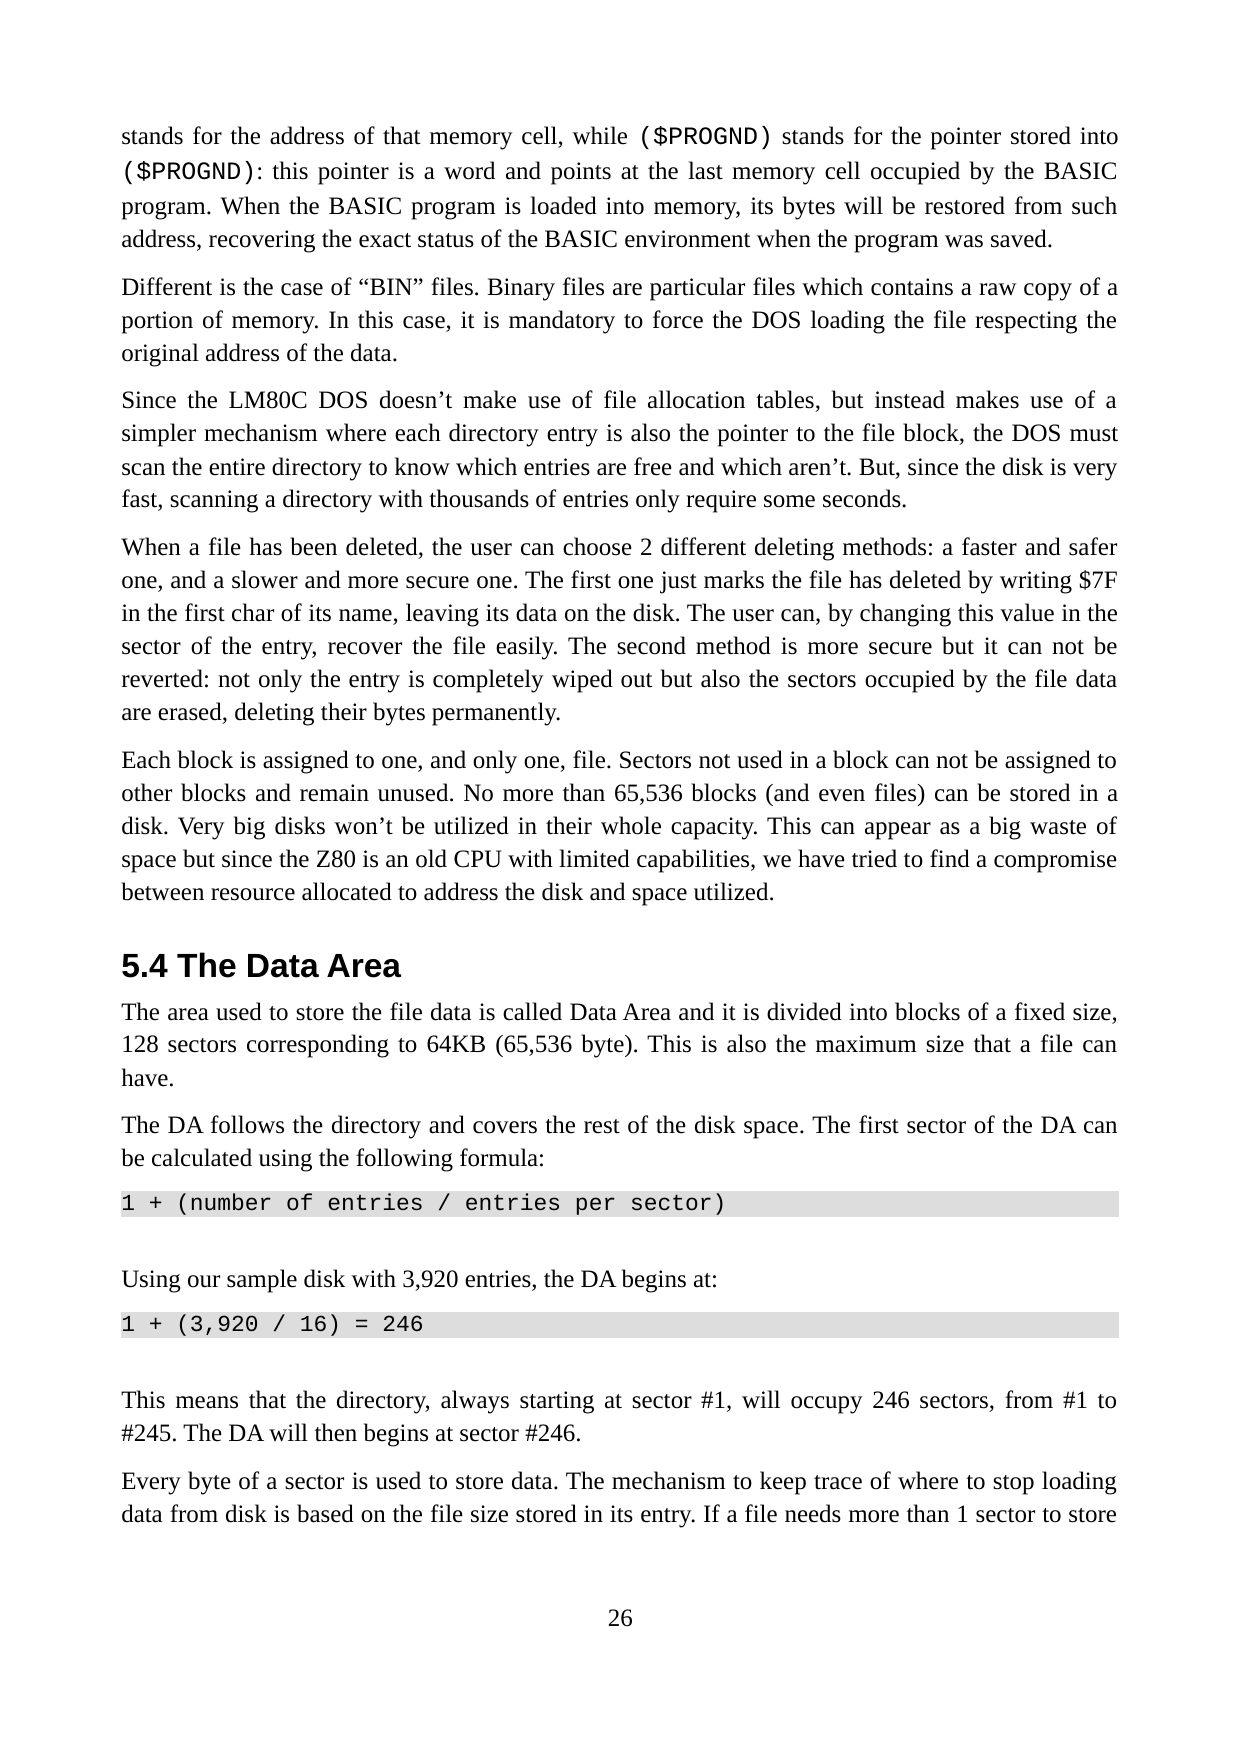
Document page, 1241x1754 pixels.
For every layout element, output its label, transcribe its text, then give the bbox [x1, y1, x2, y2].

text Each block is assigned to one, and only one, file. Sectors not used in a block can not be assigned to other blocks and remain unused. No more than 65,536 blocks (and even files) can be stored in a disk. Very big disks won’t be utilized in their whole capacity. This can appear as a big waste of space but since the Z80 is an old CPU with limited capabilities, we have tried to find a compromise between resource allocated to address the disk and space utilized. [121, 745, 1119, 906]
text The DA follows the directory and covers the rest of the disk space. The first sector of the DA can be calculated using the following formula: [121, 1110, 1119, 1172]
text The area used to store the file data is called Data Area and it is divided into blocks of a fixed size, 128 sectors corresponding to 64KB (65,536 byte). This is also the maximum size that a file can have. [121, 997, 1119, 1091]
subtitle 5.4 The Data Area [121, 945, 1119, 984]
text Different is the case of “BIN” files. Binary files are particular files which contains a raw copy of a portion of memory. In this case, it is mandatory to force the DOS loading the file respecting the original address of the data. [121, 272, 1119, 367]
text When a file has been deleted, the user can choose 2 different deleting methods: a faster and safer one, and a slower and more secure one. The first one just marks the file has deleted by writing $7F in the first char of its name, leaving its data on the disk. The user can, by changing this value in the sector of the entry, recover the file easily. The second method is more secure but it can not be reverted: not only the entry is completely wiped out but also the sectors occupied by the file data are erased, deleting their bytes permanently. [121, 532, 1119, 726]
text 1 + (3,920 / 16) = 246 [423, 1312, 1119, 1338]
text Since the LM80C DOS doesn’t make use of file allocation tables, but instead makes use of a simpler mechanism where each directory entry is also the pointer to the file block, the DOS must scan the entire directory to know which entries are free and which aren’t. But, since the disk is very fast, scanning a directory with thousands of entries only require some seconds. [121, 386, 1119, 513]
text Using our sample disk with 3,920 entries, the DA begins at: [121, 1264, 1119, 1293]
text Every byte of a sector is used to store data. The mechanism to keep trace of where to stop loading data from disk is based on the file size stored in its entry. If a file needs more than 1 sector to store [121, 1466, 1119, 1528]
text This means that the directory, always starting at sector #1, will occupy 246 sectors, from #1 to #245. The DA will then begins at sector #246. [121, 1386, 1119, 1447]
text stands for the address of that memory cell, while ($PROGND) stands for the pointer stored into ($PROGND): this pointer is a word and points at the last memory cell occupied by the BASIC program. When the BASIC program is loaded into memory, its bytes will be restored from such address, recovering the exact status of the BASIC environment when the program was saved. [121, 121, 1119, 253]
text 1 + (number of entries / entries per sector) [726, 1191, 1119, 1217]
